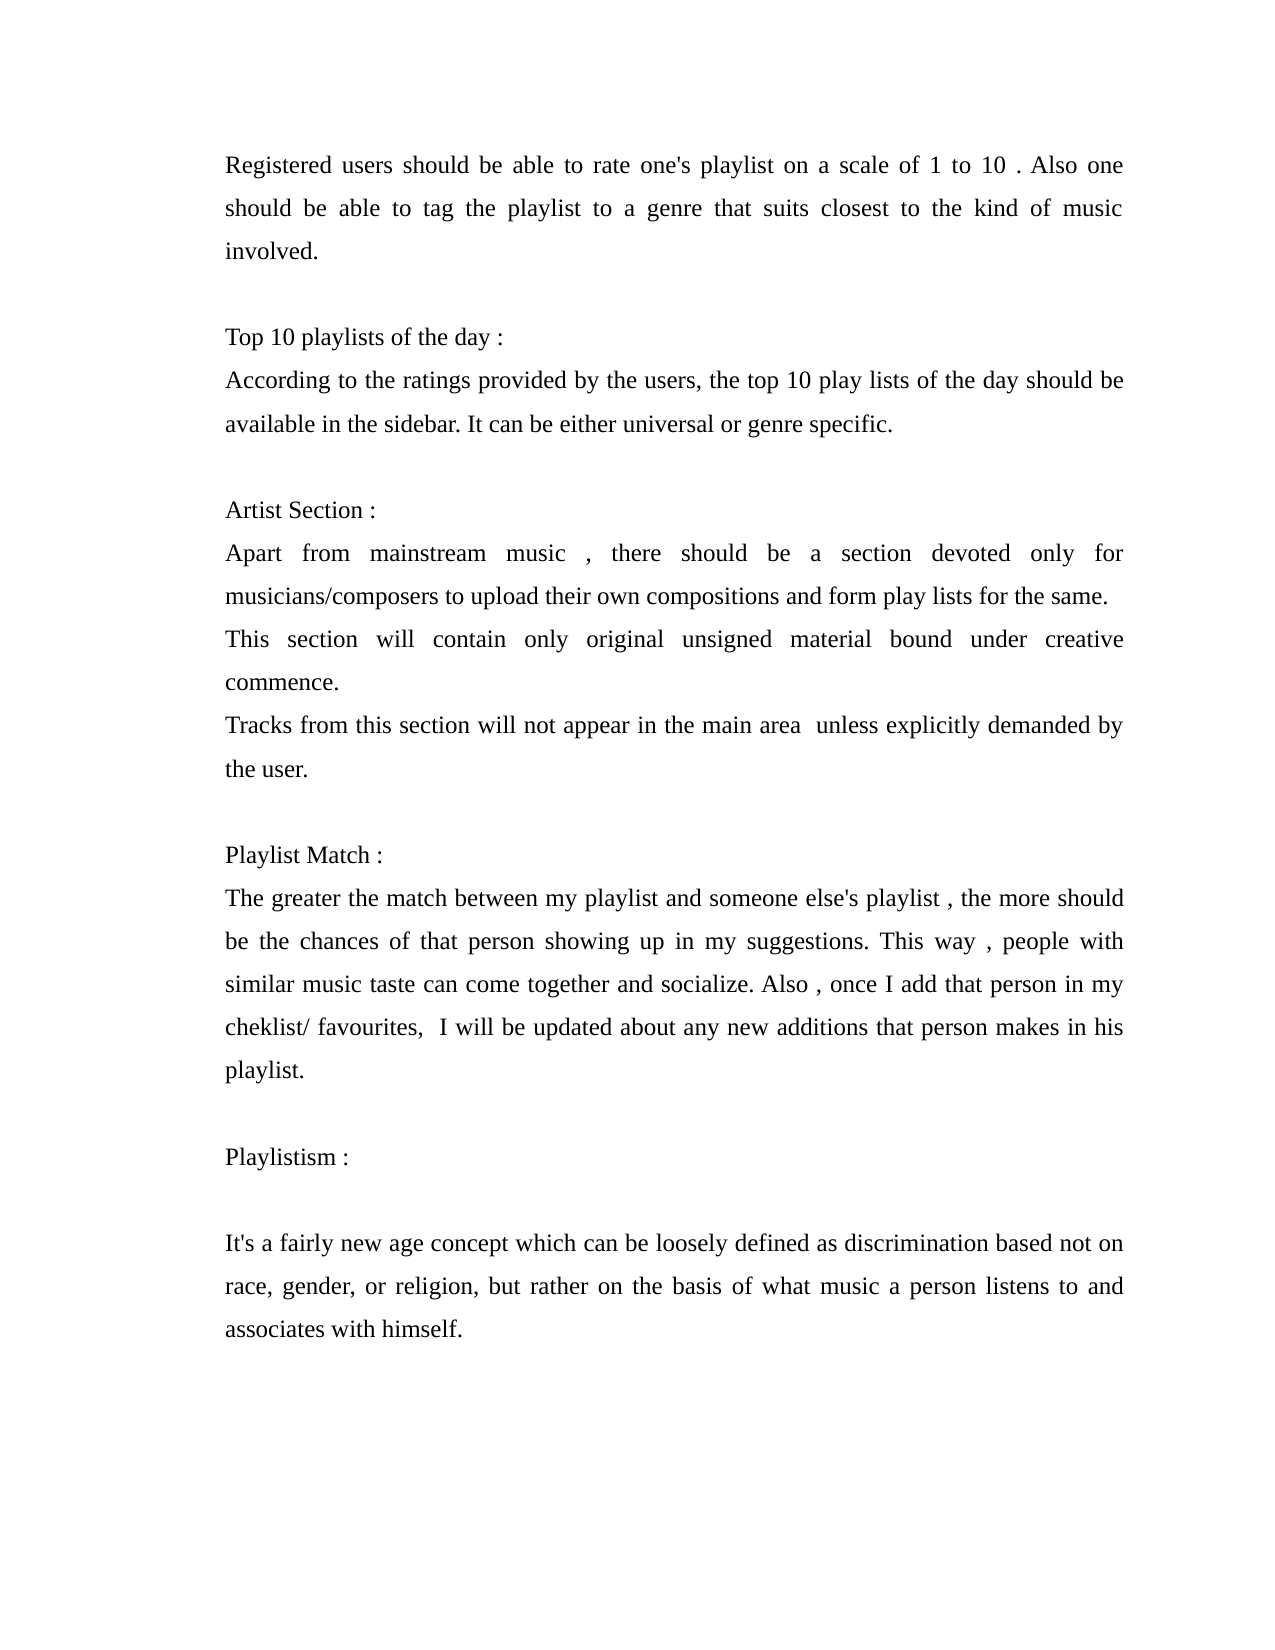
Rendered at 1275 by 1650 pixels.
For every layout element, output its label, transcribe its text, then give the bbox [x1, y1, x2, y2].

list This section will contain only original unsigned material bound under creative commence. [225, 624, 1125, 696]
list Apart from mainstream music , there should be a section devoted only for musicians/composers to upload their own compositions and form play lists for the same. [225, 538, 1125, 610]
list It's a fairly new age concept which can be loosely defined as discrimination based not on race, gender, or religion, but rather on the basis of what music a person listens to and associates with himself. [225, 1228, 1125, 1343]
list Playlistism : [225, 1142, 1125, 1171]
list Artist Section : [225, 495, 1125, 524]
list Playlist Match : [225, 840, 1125, 869]
list Top 10 playlists of the day : [225, 322, 1125, 351]
list Registered users should be able to rate one's playlist on a scale of 1 to 10 . Also one should be able to tag the playlist to a genre that suits closest to the kind of music involved. [225, 150, 1125, 265]
list According to the ratings provided by the users, the top 10 play lists of the day should be available in the sidebar. It can be either universal or genre specific. [225, 366, 1125, 437]
list The greater the match between my playlist and someone else's playlist , the more should be the chances of that person showing up in my suggestions. This way , people with similar music taste can come together and socialize. Also , once I add that person in my cheklist/ favourites, I will be updated about any new additions that person makes in his playlist. [225, 883, 1125, 1084]
list Tracks from this section will not appear in the main area unless explicitly demanded by the user. [225, 711, 1125, 782]
